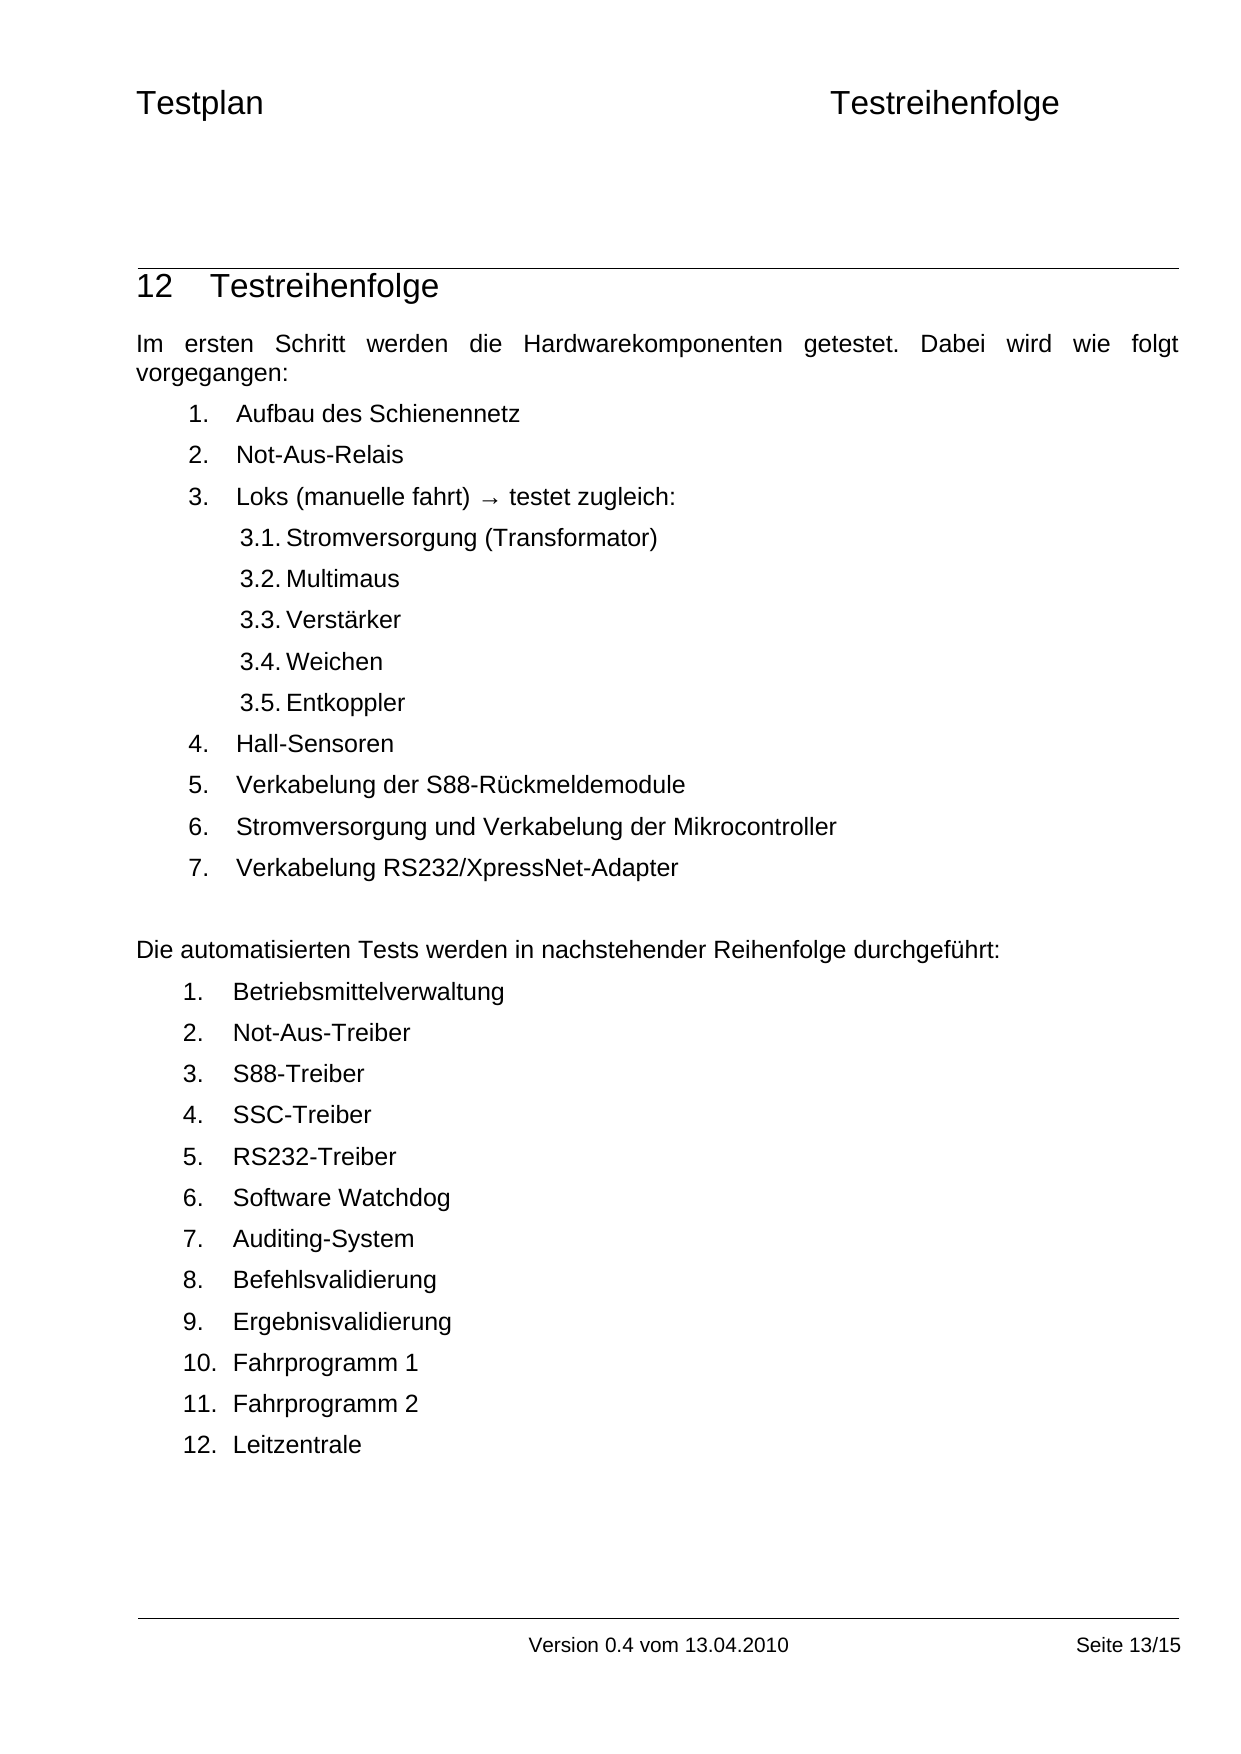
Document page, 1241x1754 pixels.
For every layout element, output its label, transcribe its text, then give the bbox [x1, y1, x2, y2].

list Not-Aus-Treiber [183, 1018, 1181, 1047]
list Betriebsmittelverwaltung [183, 977, 1181, 1006]
list Fahrprogramm 1 [183, 1348, 1181, 1377]
list Aufbau des Schienennetz [181, 399, 1181, 428]
list Verkabelung RS232/XpressNet-Adapter [181, 853, 1181, 882]
list Auditing-System [183, 1224, 1181, 1253]
subtitle Testreihenfolge [414, 289, 1181, 304]
list Multimaus [233, 564, 1181, 593]
list Hall-Sensoren [181, 729, 1181, 758]
list Fahrprogramm 2 [183, 1389, 1181, 1418]
list Software Watchdog [183, 1183, 1181, 1212]
subtitle Testreihenfolge [136, 289, 415, 304]
list Weichen [233, 647, 1181, 676]
list Verstärker [233, 606, 1181, 634]
list Leitzentrale [183, 1431, 1181, 1459]
list Entkoppler [233, 688, 1181, 717]
list RS232-Treiber [183, 1142, 1181, 1171]
list Verkabelung der S88-Rückmeldemodule [181, 771, 1181, 799]
list Befehlsvalidierung [183, 1266, 1181, 1294]
text Die automatisierten Tests werden in nachstehender Reihenfolge durchgeführt: [136, 936, 1181, 964]
list Stromversorgung und Verkabelung der Mikrocontroller [181, 812, 1181, 841]
text Im ersten Schritt werden die Hardwarekomponenten getestet. Dabei wird wie folgt vorgegangen: [136, 329, 1181, 387]
list Ergebnisvalidierung [183, 1307, 1181, 1336]
list Loks (manuelle fahrt) → testet zugleich: [181, 482, 1181, 511]
list SSC-Treiber [183, 1101, 1181, 1129]
list Not-Aus-Relais [181, 441, 1181, 469]
list Stromversorgung (Transformator) [233, 523, 1181, 552]
list S88-Treiber [183, 1059, 1181, 1088]
